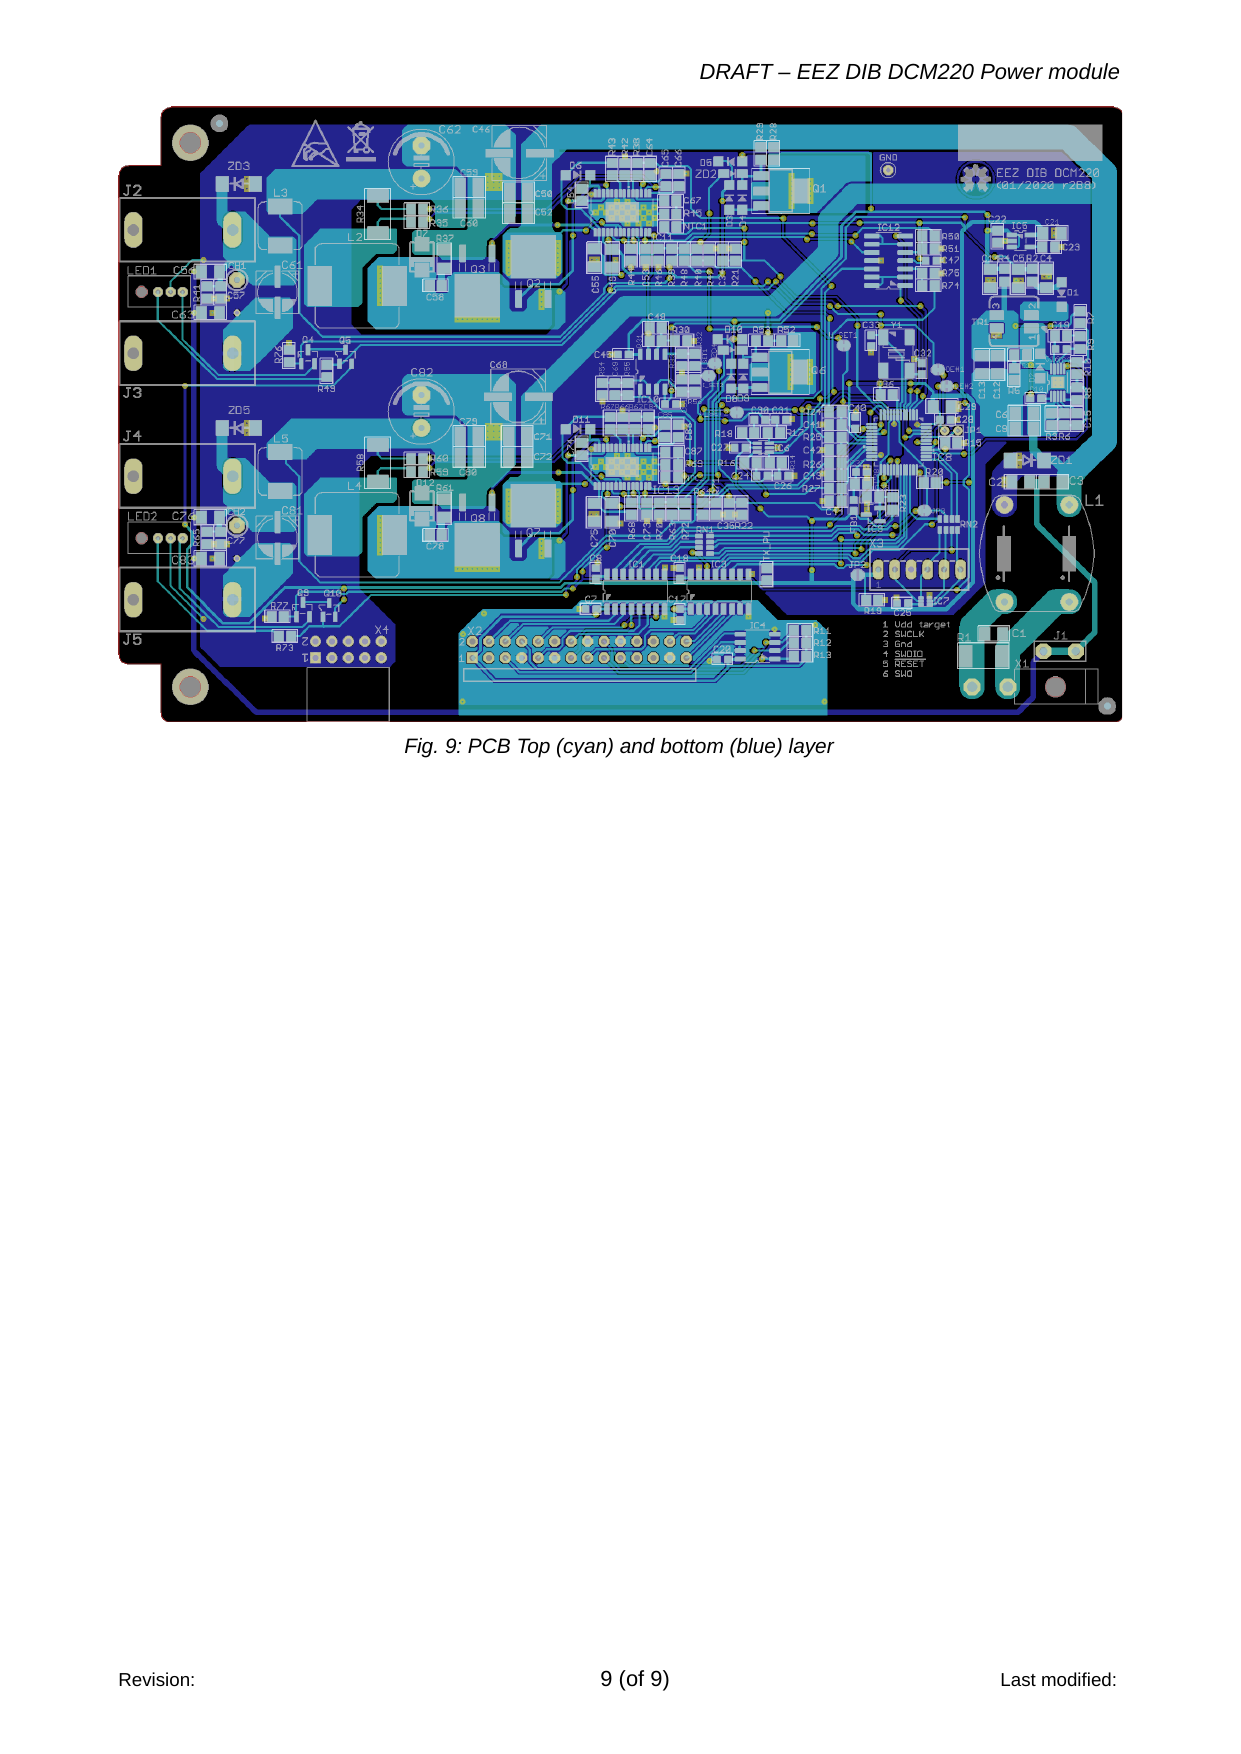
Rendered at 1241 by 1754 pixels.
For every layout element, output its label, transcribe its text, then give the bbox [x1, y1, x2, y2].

picture [118, 106, 1123, 722]
text Fig. 9: PCB Top (cyan) and bottom (blue) layer [118, 722, 1122, 757]
